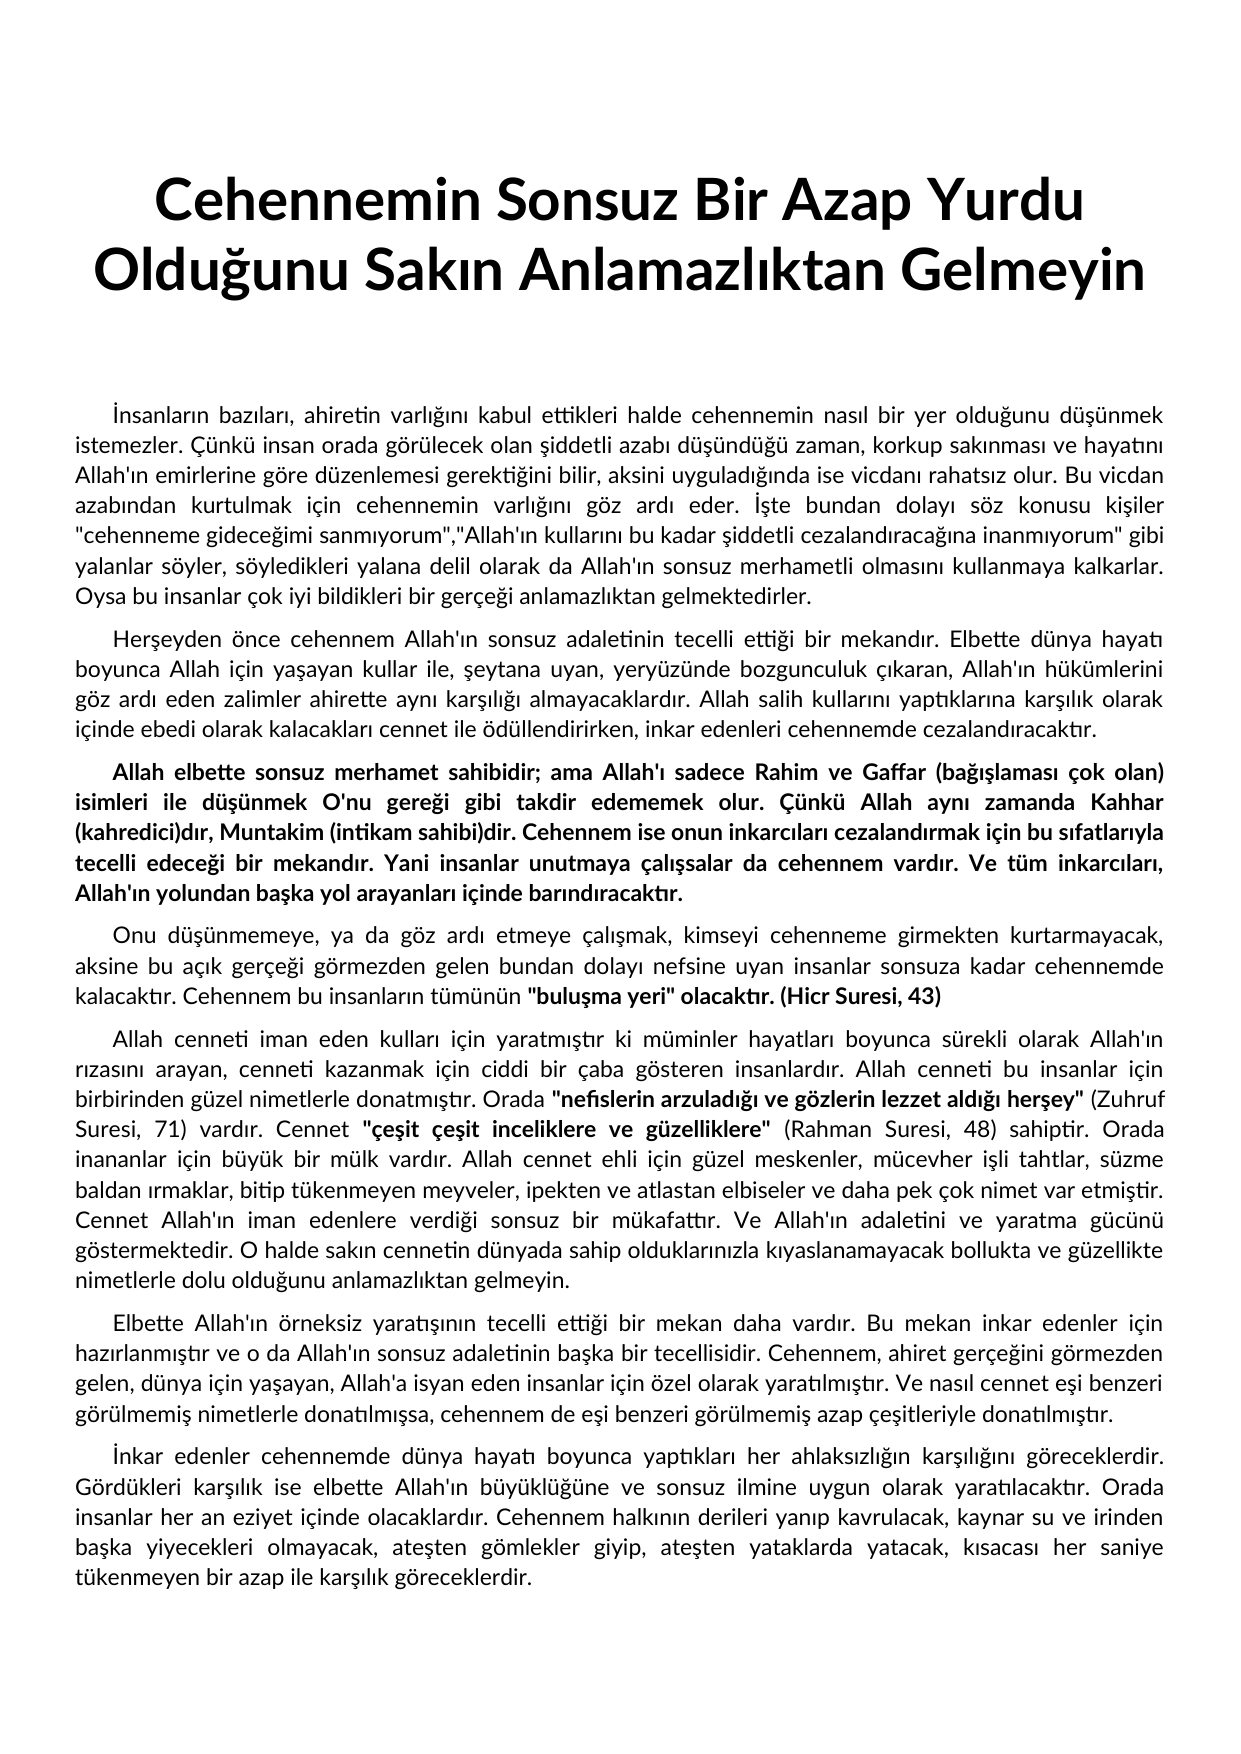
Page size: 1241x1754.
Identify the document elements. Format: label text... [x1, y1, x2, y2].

text Elbette Allah'ın örneksiz yaratışının tecelli ettiği bir mekan daha vardır. Bu mekan inkar edenler için hazırlanmıştır ve o da Allah'ın sonsuz adaletinin başka bir tecellisidir. Cehennem, ahiret gerçeğini görmezden gelen, dünya için yaşayan, Allah'a isyan eden insanlar için özel olarak yaratılmıştır. Ve nasıl cennet eşi benzeri görülmemiş nimetlerle donatılmışsa, cehennem de eşi benzeri görülmemiş azap çeşitleriyle donatılmıştır. [75, 1309, 1165, 1427]
text İnsanların bazıları, ahiretin varlığını kabul ettikleri halde cehennemin nasıl bir yer olduğunu düşünmek istemezler. Çünkü insan orada görülecek olan şiddetli azabı düşündüğü zaman, korkup sakınması ve hayatını Allah'ın emirlerine göre düzenlemesi gerektiğini bilir, aksini uyguladığında ise vicdanı rahatsız olur. Bu vicdan azabından kurtulmak için cehennemin varlığını göz ardı eder. İşte bundan dolayı söz konusu kişiler "cehenneme gideceğimi sanmıyorum","Allah'ın kullarını bu kadar şiddetli cezalandıracağına inanmıyorum" gibi yalanlar söyler, söyledikleri yalana delil olarak da Allah'ın sonsuz merhametli olmasını kullanmaya kalkarlar. Oysa bu insanlar çok iyi bildikleri bir gerçeği anlamazlıktan gelmektedirler. [75, 400, 1165, 609]
text İnkar edenler cehennemde dünya hayatı boyunca yaptıkları her ahlaksızlığın karşılığını göreceklerdir. Gördükleri karşılık ise elbette Allah'ın büyüklüğüne ve sonsuz ilmine uygun olarak yaratılacaktır. Orada insanlar her an eziyet içinde olacaklardır. Cehennem halkının derileri yanıp kavrulacak, kaynar su ve irinden başka yiyecekleri olmayacak, ateşten gömlekler giyip, ateşten yataklarda yatacak, kısacası her saniye tükenmeyen bir azap ile karşılık göreceklerdir. [75, 1442, 1165, 1590]
text Allah elbette sonsuz merhamet sahibidir; ama Allah'ı sadece Rahim ve Gaffar (bağışlaması çok olan) isimleri ile düşünmek O'nu gereği gibi takdir edememek olur. Çünkü Allah aynı zamanda Kahhar (kahredici)dır, Muntakim (intikam sahibi)dir. Cehennem ise onun inkarcıları cezalandırmak için bu sıfatlarıyla tecelli edeceği bir mekandır. Yani insanlar unutmaya çalışsalar da cehennem vardır. Ve tüm inkarcıları, Allah'ın yolundan başka yol arayanları içinde barındıracaktır. [75, 758, 1165, 906]
text Onu düşünmemeye, ya da göz ardı etmeye çalışmak, kimseyi cehenneme girmekten kurtarmayacak, aksine bu açık gerçeği görmezden gelen bundan dolayı nefsine uyan insanlar sonsuza kadar cehennemde kalacaktır. Cehennem bu insanların tümünün "buluşma yeri" olacaktır. (Hicr Suresi, 43) [75, 921, 1165, 1009]
subtitle Cehennemin Sonsuz Bir Azap Yurdu Olduğunu Sakın Anlamazlıktan Gelmeyin [75, 162, 1165, 302]
text Herşeyden önce cehennem Allah'ın sonsuz adaletinin tecelli ettiği bir mekandır. Elbette dünya hayatı boyunca Allah için yaşayan kullar ile, şeytana uyan, yeryüzünde bozgunculuk çıkaran, Allah'ın hükümlerini göz ardı eden zalimler ahirette aynı karşılığı almayacaklardır. Allah salih kullarını yaptıklarına karşılık olarak içinde ebedi olarak kalacakları cennet ile ödüllendirirken, inkar edenleri cehennemde cezalandıracaktır. [75, 624, 1165, 742]
text Allah cenneti iman eden kulları için yaratmıştır ki müminler hayatları boyunca sürekli olarak Allah'ın rızasını arayan, cenneti kazanmak için ciddi bir çaba gösteren insanlardır. Allah cenneti bu insanlar için birbirinden güzel nimetlerle donatmıştır. Orada "nefislerin arzuladığı ve gözlerin lezzet aldığı herşey" (Zuhruf Suresi, 71) vardır. Cennet "çeşit çeşit inceliklere ve güzelliklere" (Rahman Suresi, 48) sahiptir. Orada inananlar için büyük bir mülk vardır. Allah cennet ehli için güzel meskenler, mücevher işli tahtlar, süzme baldan ırmaklar, bitip tükenmeyen meyveler, ipekten ve atlastan elbiseler ve daha pek çok nimet var etmiştir. Cennet Allah'ın iman edenlere verdiği sonsuz bir mükafattır. Ve Allah'ın adaletini ve yaratma gücünü göstermektedir. O halde sakın cennetin dünyada sahip olduklarınızla kıyaslanamayacak bollukta ve güzellikte nimetlerle dolu olduğunu anlamazlıktan gelmeyin. [75, 1024, 1165, 1293]
